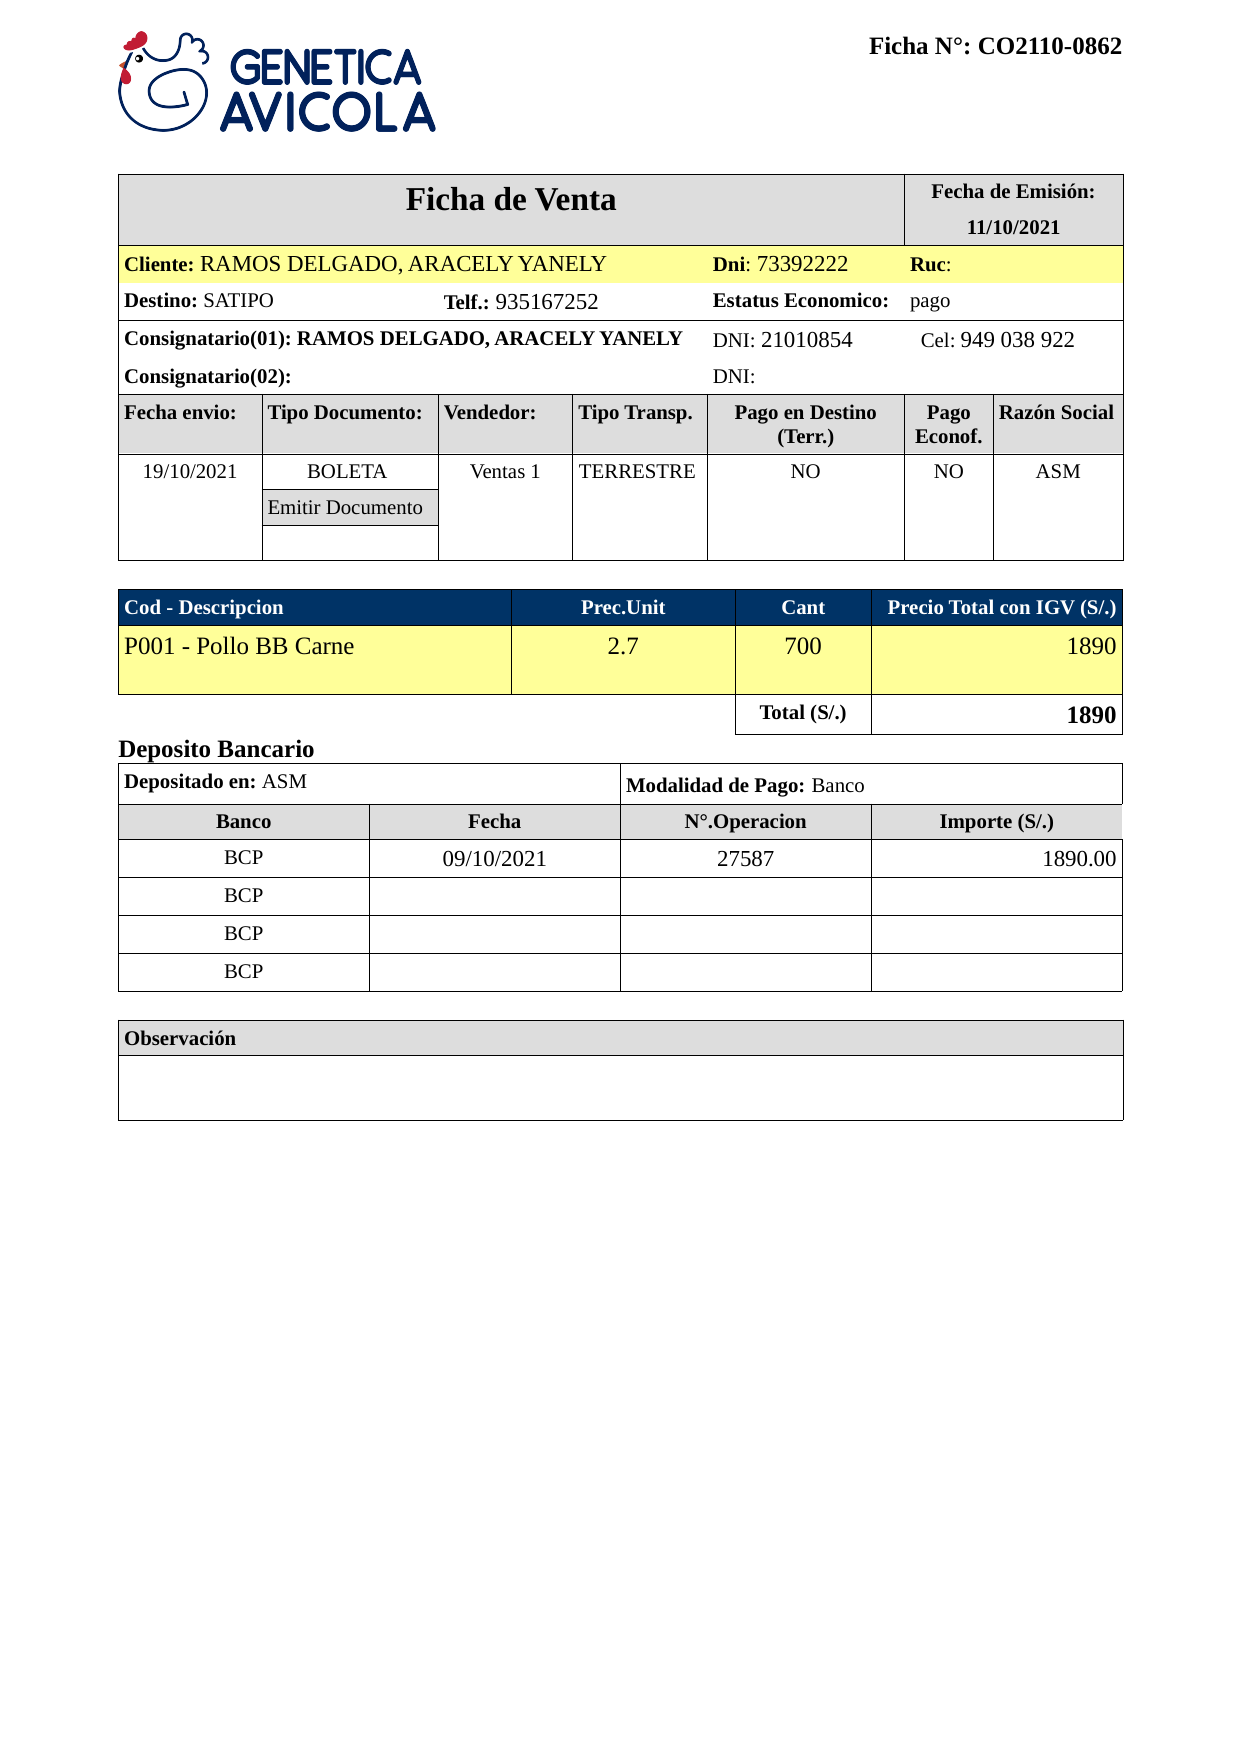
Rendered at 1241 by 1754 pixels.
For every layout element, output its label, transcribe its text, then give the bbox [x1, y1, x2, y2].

table_header Prec.Unit [512, 590, 735, 625]
table_cell Razón Social [994, 395, 1123, 453]
table_cell BCP [119, 840, 369, 877]
table_header Observación [119, 1021, 1123, 1055]
table_cell [872, 954, 1122, 991]
table_cell 1890 [872, 695, 1122, 734]
table_cell 11/10/2021 [905, 209, 1123, 245]
table_cell BCP [119, 878, 369, 915]
table_cell Pago Econof. [905, 395, 993, 453]
table_cell Cliente: RAMOS DELGADO, ARACELY YANELY [119, 246, 707, 283]
table_cell 1890 [872, 626, 1122, 694]
table_cell 19/10/2021 [119, 455, 262, 560]
table_cell [621, 954, 871, 991]
table_cell Consignatario(01): RAMOS DELGADO, ARACELY YANELY [119, 321, 707, 358]
picture [118, 31, 436, 132]
table_cell [511, 695, 735, 734]
text Deposito Bancario [118, 734, 1122, 763]
table_cell DNI: 21010854 [707, 321, 915, 358]
table_cell N°.Operacion [621, 805, 871, 839]
table_cell [872, 916, 1122, 953]
table_header Ficha de Venta [119, 175, 904, 245]
table_cell 700 [736, 626, 871, 694]
table_header Cod - Descripcion [119, 590, 511, 625]
table_cell [621, 878, 871, 915]
table_cell Importe (S/.) [872, 805, 1122, 839]
table_cell Fecha [370, 805, 620, 839]
table_cell NO [905, 455, 993, 560]
table_cell Ventas 1 [439, 455, 572, 560]
table_cell BCP [119, 916, 369, 953]
table_header Modalidad de Pago: Banco [621, 764, 1122, 803]
table_header Fecha de Emisión: [905, 175, 1123, 209]
table_cell Total (S/.) [736, 695, 871, 734]
table_cell DNI: [707, 358, 1123, 394]
table_cell 1890.00 [872, 840, 1122, 877]
table_cell [263, 526, 438, 560]
table_cell [370, 916, 620, 953]
table_cell [118, 695, 511, 734]
table_cell Telf.: 935167252 [438, 283, 707, 320]
table_cell Vendedor: [439, 395, 572, 453]
table_header Depositado en: ASM [119, 764, 620, 803]
table_cell [370, 878, 620, 915]
table_cell [621, 916, 871, 953]
table_cell Dni: 73392222 [707, 246, 904, 283]
table_header Precio Total con IGV (S/.) [872, 590, 1122, 625]
table_cell Ruc: [904, 246, 1123, 283]
table_cell Emitir Documento [263, 490, 438, 525]
table_cell P001 - Pollo BB Carne [119, 626, 511, 694]
table_cell Tipo Transp. [573, 395, 707, 453]
table_cell pago [904, 283, 1123, 320]
table_cell [370, 954, 620, 991]
table_cell Banco [119, 805, 369, 839]
table_cell Cel: 949 038 922 [915, 321, 1123, 358]
table_cell 27587 [621, 840, 871, 877]
table_cell BCP [119, 954, 369, 991]
table_cell Destino: SATIPO [119, 283, 438, 320]
table_cell Tipo Documento: [263, 395, 438, 453]
table_cell ASM [994, 455, 1123, 560]
table_cell BOLETA [263, 455, 438, 489]
table_cell TERRESTRE [573, 455, 707, 560]
table_cell Consignatario(02): [119, 358, 707, 394]
table_cell NO [708, 455, 904, 560]
table_cell Fecha envio: [119, 395, 262, 453]
table_cell Pago en Destino (Terr.) [708, 395, 904, 453]
table_cell [872, 878, 1122, 915]
table_cell Estatus Economico: [707, 283, 904, 320]
table_cell 09/10/2021 [370, 840, 620, 877]
table_header Cant [736, 590, 871, 625]
table_cell [119, 1056, 1123, 1119]
table_cell 2.7 [512, 626, 735, 694]
